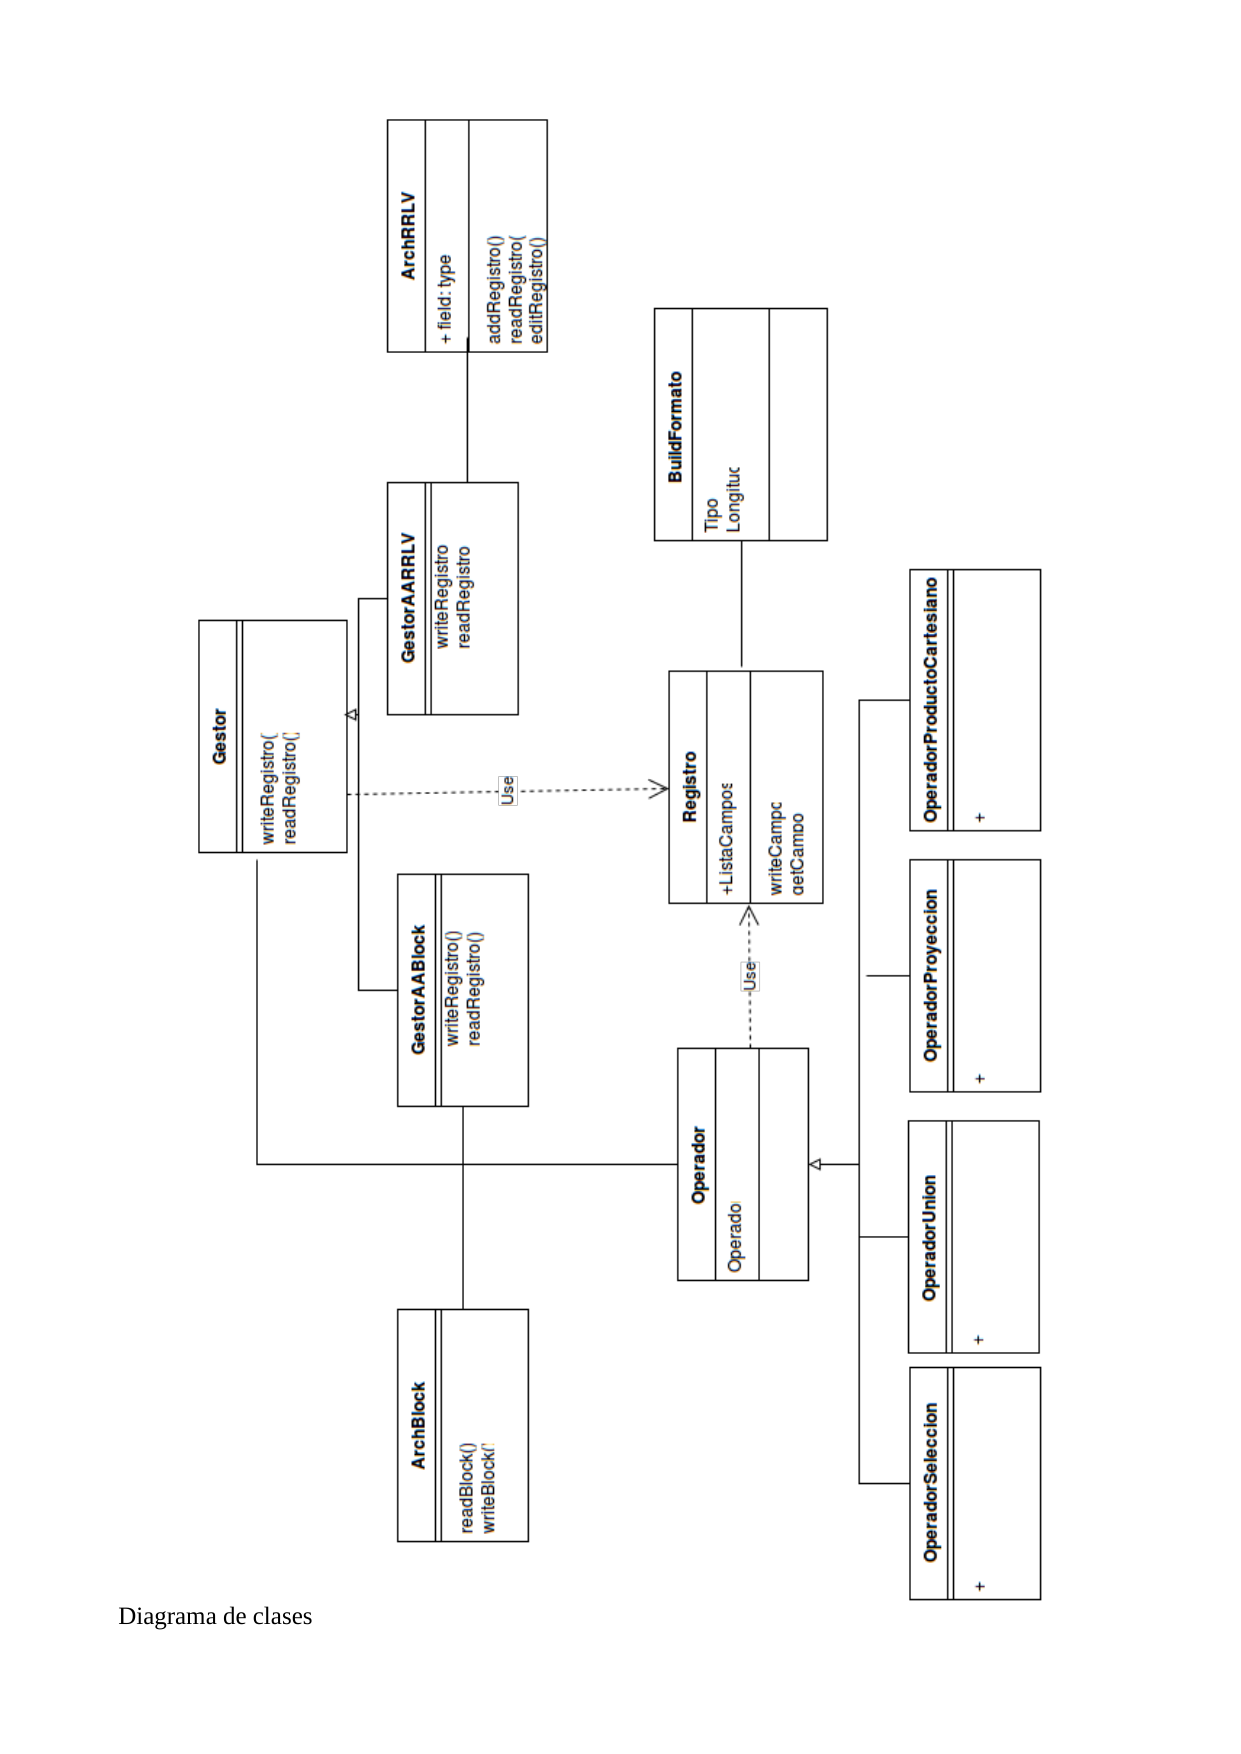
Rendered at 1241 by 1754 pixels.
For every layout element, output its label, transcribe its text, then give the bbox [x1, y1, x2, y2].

text Diagrama de clases [118, 118, 1122, 1630]
picture [197, 118, 1043, 1602]
